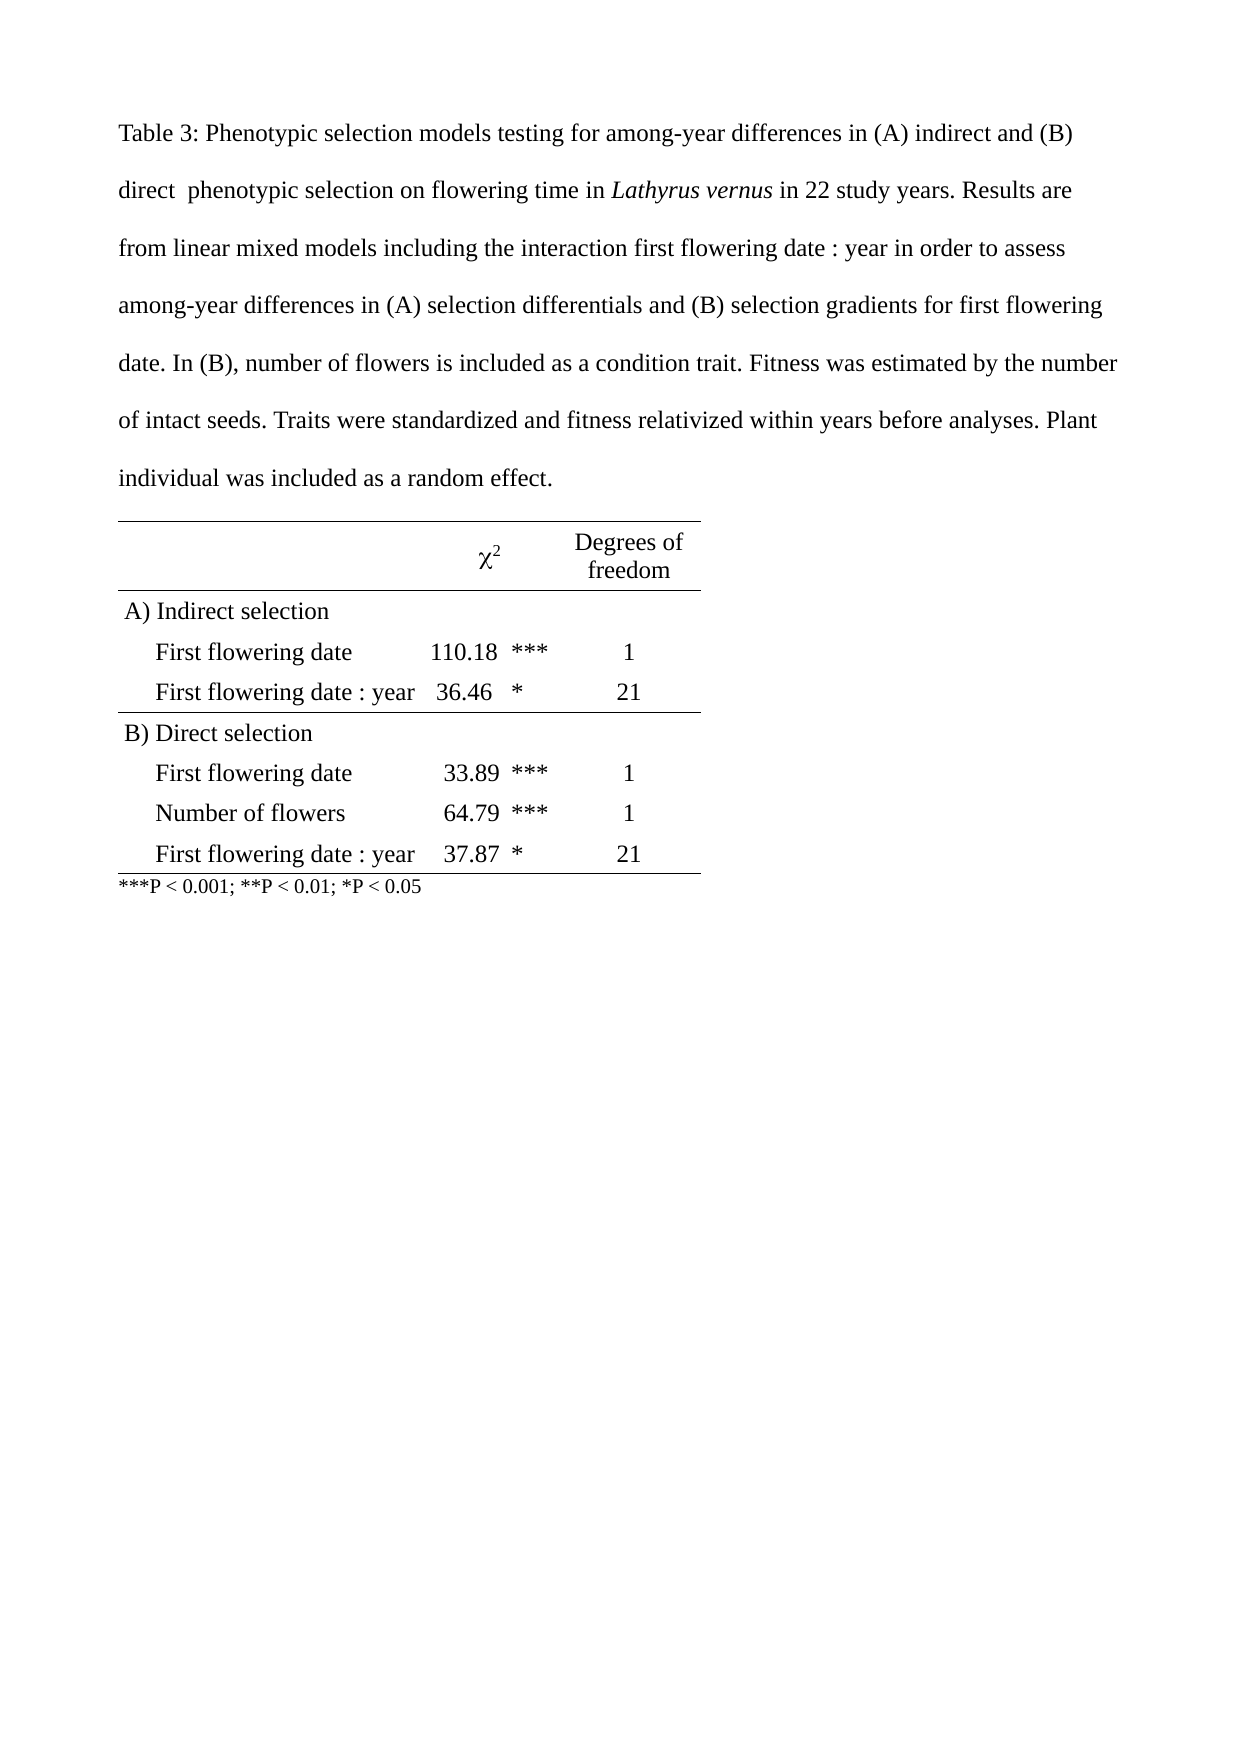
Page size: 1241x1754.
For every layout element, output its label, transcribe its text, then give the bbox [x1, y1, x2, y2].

table_cell 33.89 [423, 713, 505, 793]
table_cell 21 [556, 672, 701, 712]
table_cell 36.46 [423, 672, 505, 712]
table_cell 1 [556, 793, 701, 833]
table_cell * [505, 833, 556, 873]
table_cell *** [505, 591, 556, 672]
table_cell Number of flowers [118, 793, 423, 833]
table_header [118, 522, 423, 590]
table_cell *** [505, 713, 556, 793]
table_cell 1 [556, 713, 701, 793]
table_header Degrees of freedom [556, 522, 701, 590]
text ***P < 0.001; **P < 0.01; *P < 0.05 [118, 874, 1122, 898]
table_cell B) Direct selection [118, 713, 423, 752]
table_header 2 [423, 522, 556, 590]
table_cell * [505, 672, 556, 712]
table_cell 64.79 [423, 793, 505, 833]
table_cell 1 [556, 591, 701, 672]
table_cell First flowering date [118, 753, 423, 793]
table_cell 110.18 [423, 591, 505, 672]
table_cell First flowering date : year [118, 672, 423, 712]
table_cell First flowering date : year [118, 833, 423, 873]
table_cell 21 [556, 833, 701, 873]
table_cell A) Indirect selection [118, 591, 423, 631]
table_cell *** [505, 793, 556, 833]
table_cell First flowering date [118, 631, 423, 672]
table_cell 37.87 [423, 833, 505, 873]
text Table 3: Phenotypic selection models testing for among-year differences in (A) indirect and (B) direct phenotypic selection on flowering time in Lathyrus vernus in 22 study years. Results are from linear mixed models including the interaction first flowering date : year in order to assess among-year differences in (A) selection differentials and (B) selection gradients for first flowering date. In (B), number of flowers is included as a condition trait. Fitness was estimated by the number of intact seeds. Traits were standardized and fitness relativized within years before analyses. Plant individual was included as a random effect. [118, 118, 1122, 492]
